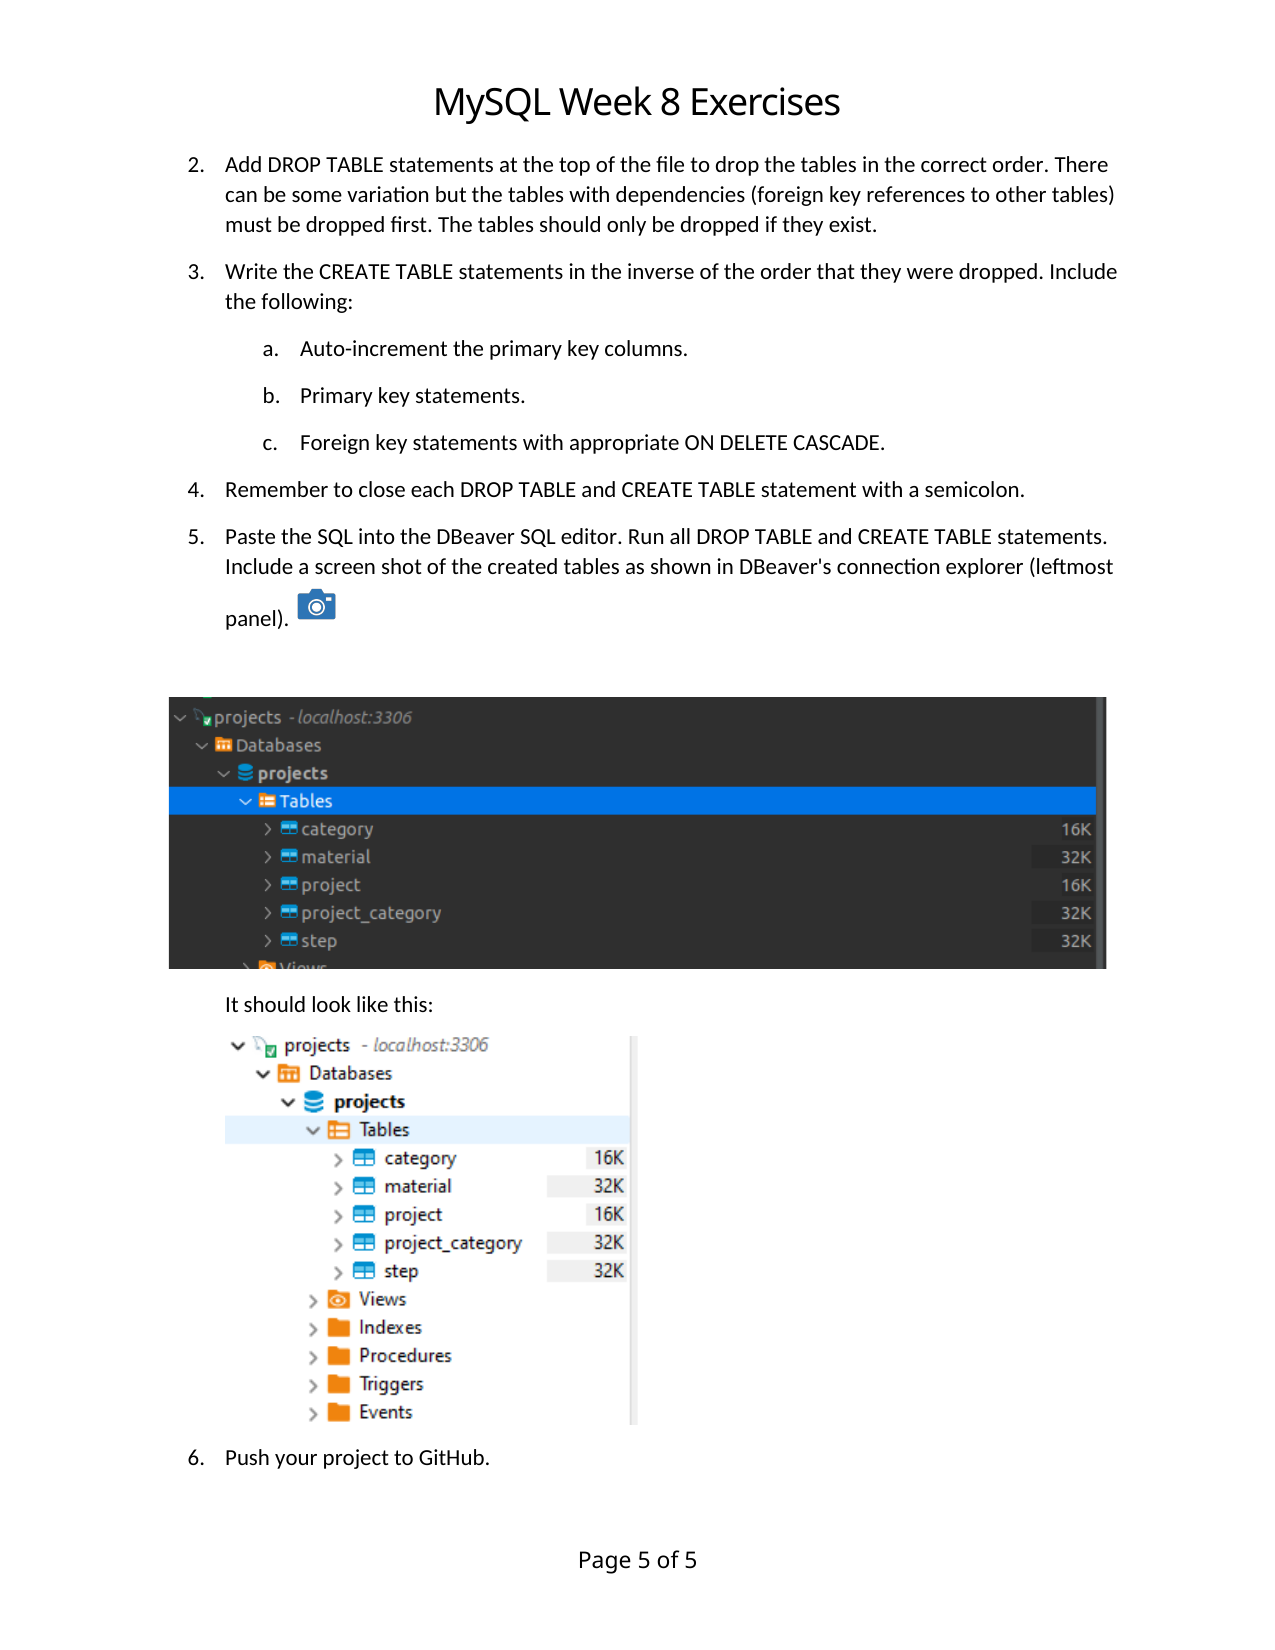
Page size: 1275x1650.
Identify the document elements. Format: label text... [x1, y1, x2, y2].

picture [225, 1036, 638, 1425]
list Push your project to GitHub. [187, 1443, 1125, 1471]
picture [168, 697, 1107, 969]
picture [294, 582, 339, 626]
list Write the CREATE TABLE statements in the inverse of the order that they were dropped. Include the following: [187, 257, 1125, 316]
list It should look like this: [187, 697, 1125, 1018]
list Primary key statements. [262, 381, 1125, 409]
list Remember to close each DROP TABLE and CREATE TABLE statement with a semicolon. [187, 475, 1125, 503]
list Foreign key statements with appropriate ON DELETE CASCADE. [262, 428, 1125, 456]
list Paste the SQL into the DBeaver SQL editor. Run all DROP TABLE and CREATE TABLE statements. Include a screen shot of the created tables as shown in DBeaver's connection explorer (leftmost panel). [187, 522, 1125, 632]
list Auto-increment the primary key columns. [262, 334, 1125, 362]
list Add DROP TABLE statements at the top of the file to drop the tables in the correct order. There can be some variation but the tables with dependencies (foreign key references to other tables) must be dropped first. The tables should only be dropped if they exist. [187, 150, 1125, 238]
